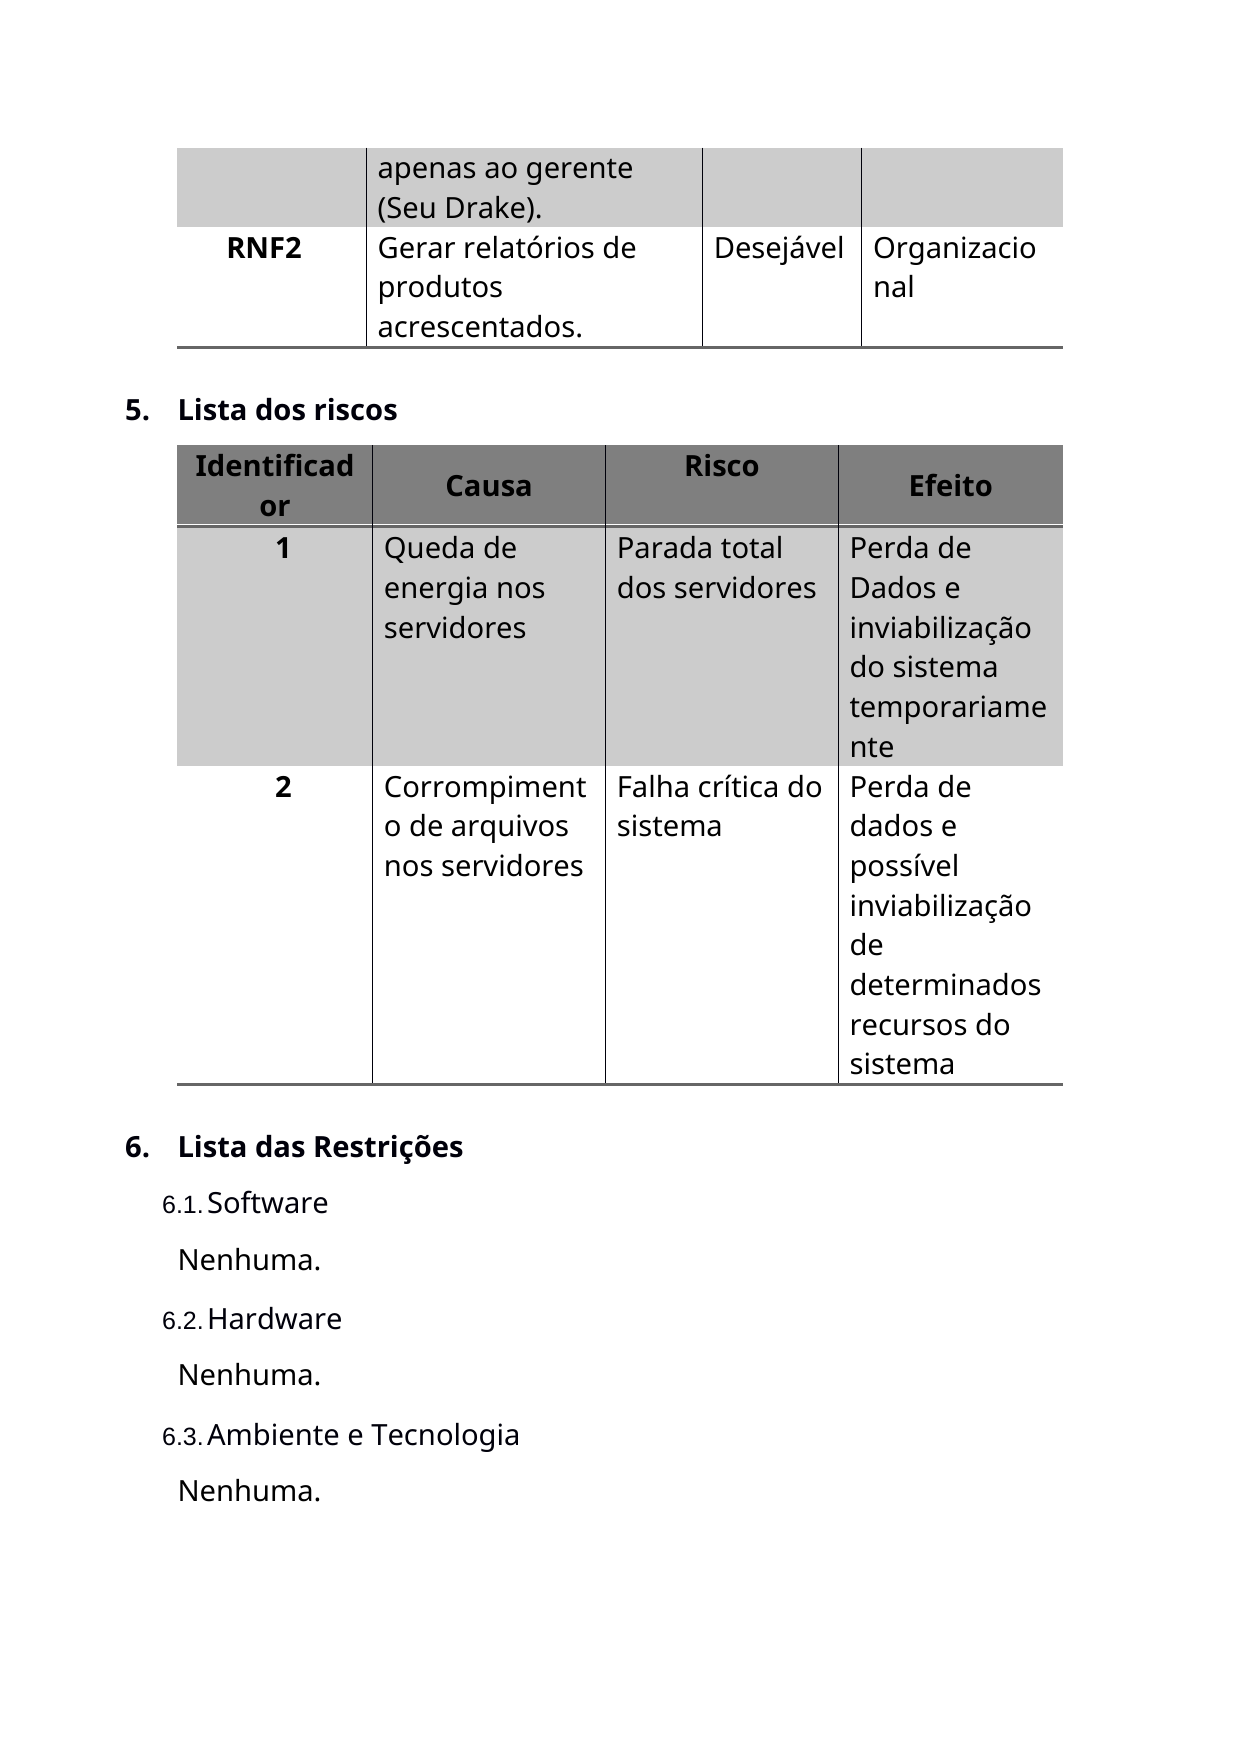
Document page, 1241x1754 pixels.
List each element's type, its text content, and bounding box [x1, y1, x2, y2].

table_cell Perda de Dados e inviabilização do sistema temporariamente [839, 528, 1063, 766]
table_header Risco [606, 445, 838, 524]
table_cell Parada total dos servidores [606, 528, 838, 766]
table_cell Queda de energia nos servidores [373, 528, 605, 766]
table_cell Corrompimento de arquivos nos servidores [373, 766, 605, 1083]
table_cell apenas ao gerente (Seu Drake). [367, 148, 702, 227]
table_cell [862, 148, 1063, 227]
table_header Identificador [177, 445, 372, 524]
table_cell [177, 766, 372, 1083]
text Nenhuma. [177, 1355, 1063, 1394]
subtitle Lista das Restrições [125, 1126, 1063, 1166]
table_cell Organizacional [862, 227, 1063, 346]
table_header Efeito [839, 445, 1063, 524]
subtitle Ambiente e Tecnologia [162, 1414, 1063, 1454]
table_cell [177, 227, 366, 346]
subtitle Lista dos riscos [125, 389, 1063, 428]
table_cell Perda de dados e possível inviabilização de determinados recursos do sistema [839, 766, 1063, 1083]
table_header Causa [373, 445, 605, 524]
table_cell Gerar relatórios de produtos acrescentados. [367, 227, 702, 346]
table_cell Falha crítica do sistema [606, 766, 838, 1083]
subtitle Software [162, 1182, 1063, 1222]
table_cell [177, 148, 366, 227]
subtitle Hardware [162, 1298, 1063, 1338]
text Nenhuma. [177, 1471, 1063, 1510]
table_cell [703, 148, 861, 227]
table_cell [177, 528, 372, 766]
table_cell Desejável [703, 227, 861, 346]
text Nenhuma. [177, 1239, 1063, 1278]
